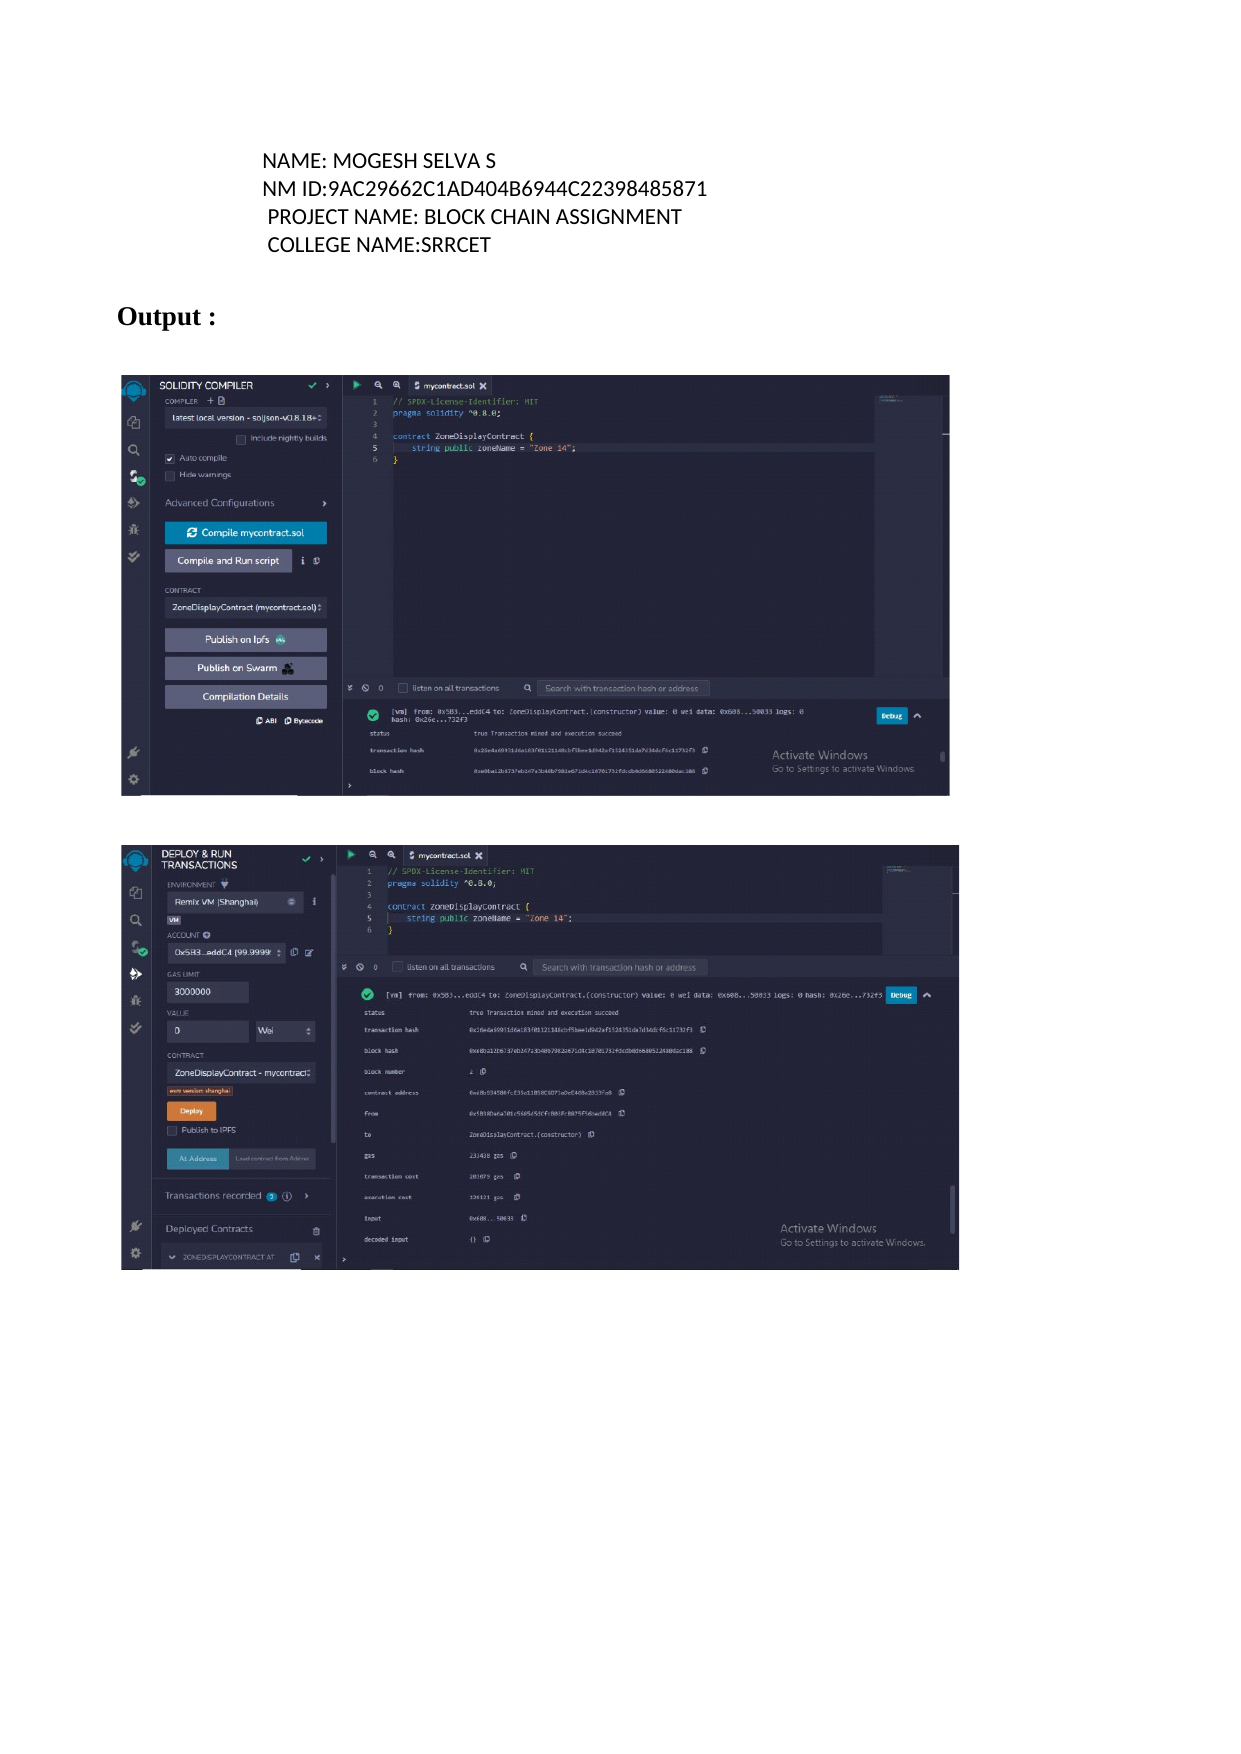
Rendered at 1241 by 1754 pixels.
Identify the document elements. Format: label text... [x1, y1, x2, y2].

text NM ID:9AC29662C1AD404B6944C22398485871 [118, 174, 813, 202]
text NAME: MOGESH SELVA S [118, 146, 813, 174]
text PROJECT NAME: BLOCK CHAIN ASSIGNMENT [118, 202, 813, 230]
text Output : [117, 300, 1122, 331]
text COLLEGE NAME:SRRCET [118, 230, 1107, 258]
